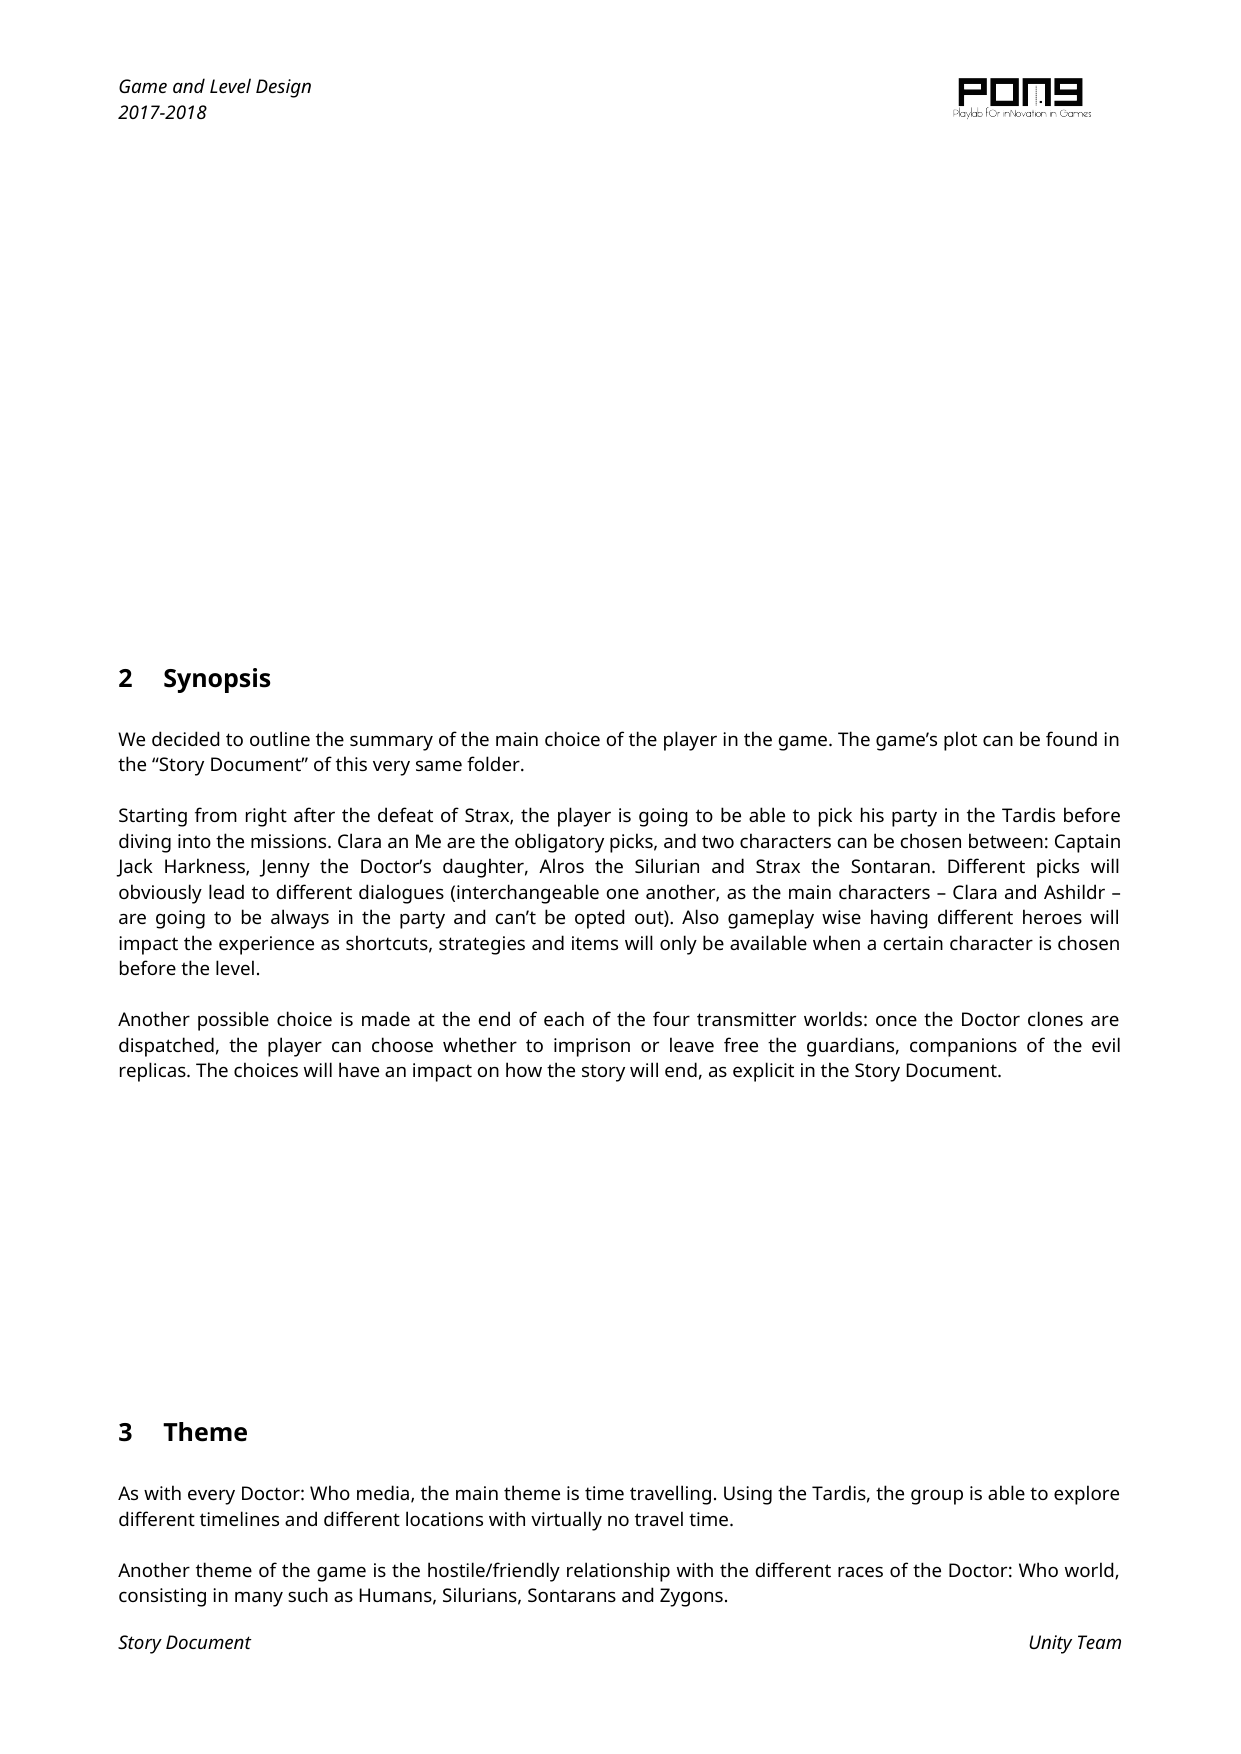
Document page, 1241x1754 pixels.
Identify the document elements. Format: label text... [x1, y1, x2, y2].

text Another possible choice is made at the end of each of the four transmitter worlds: once the Doctor clones are dispatched, the player can choose whether to imprison or leave free the guardians, companions of the evil replicas. The choices will have an impact on how the story will end, as explicit in the Story Document. [118, 1007, 1122, 1083]
text Another theme of the game is the hostile/friendly relationship with the different races of the Doctor: Who world, consisting in many such as Humans, Silurians, Sontarans and Zygons. [118, 1557, 1122, 1608]
text As with every Doctor: Who media, the main theme is time travelling. Using the Tardis, the group is able to explore different timelines and different locations with virtually no travel time. [118, 1480, 1122, 1531]
subtitle Synopsis [118, 660, 1122, 694]
picture [923, 73, 1122, 124]
text Starting from right after the defeat of Strax, the player is going to be able to pick his party in the Tardis before diving into the missions. Clara an Me are the obligatory picks, and two characters can be chosen between: Captain Jack Harkness, Jenny the Doctor’s daughter, Alros the Silurian and Strax the Sontaran. Different picks will obviously lead to different dialogues (interchangeable one another, as the main characters – Clara and Ashildr – are going to be always in the party and can’t be opted out). Also gameplay wise having different heroes will impact the experience as shortcuts, strategies and items will only be available when a certain character is chosen before the level. [118, 803, 1122, 981]
subtitle Theme [118, 1414, 1122, 1449]
text We decided to outline the summary of the main choice of the player in the game. The game’s plot can be found in the “Story Document” of this very same folder. [118, 726, 1122, 777]
